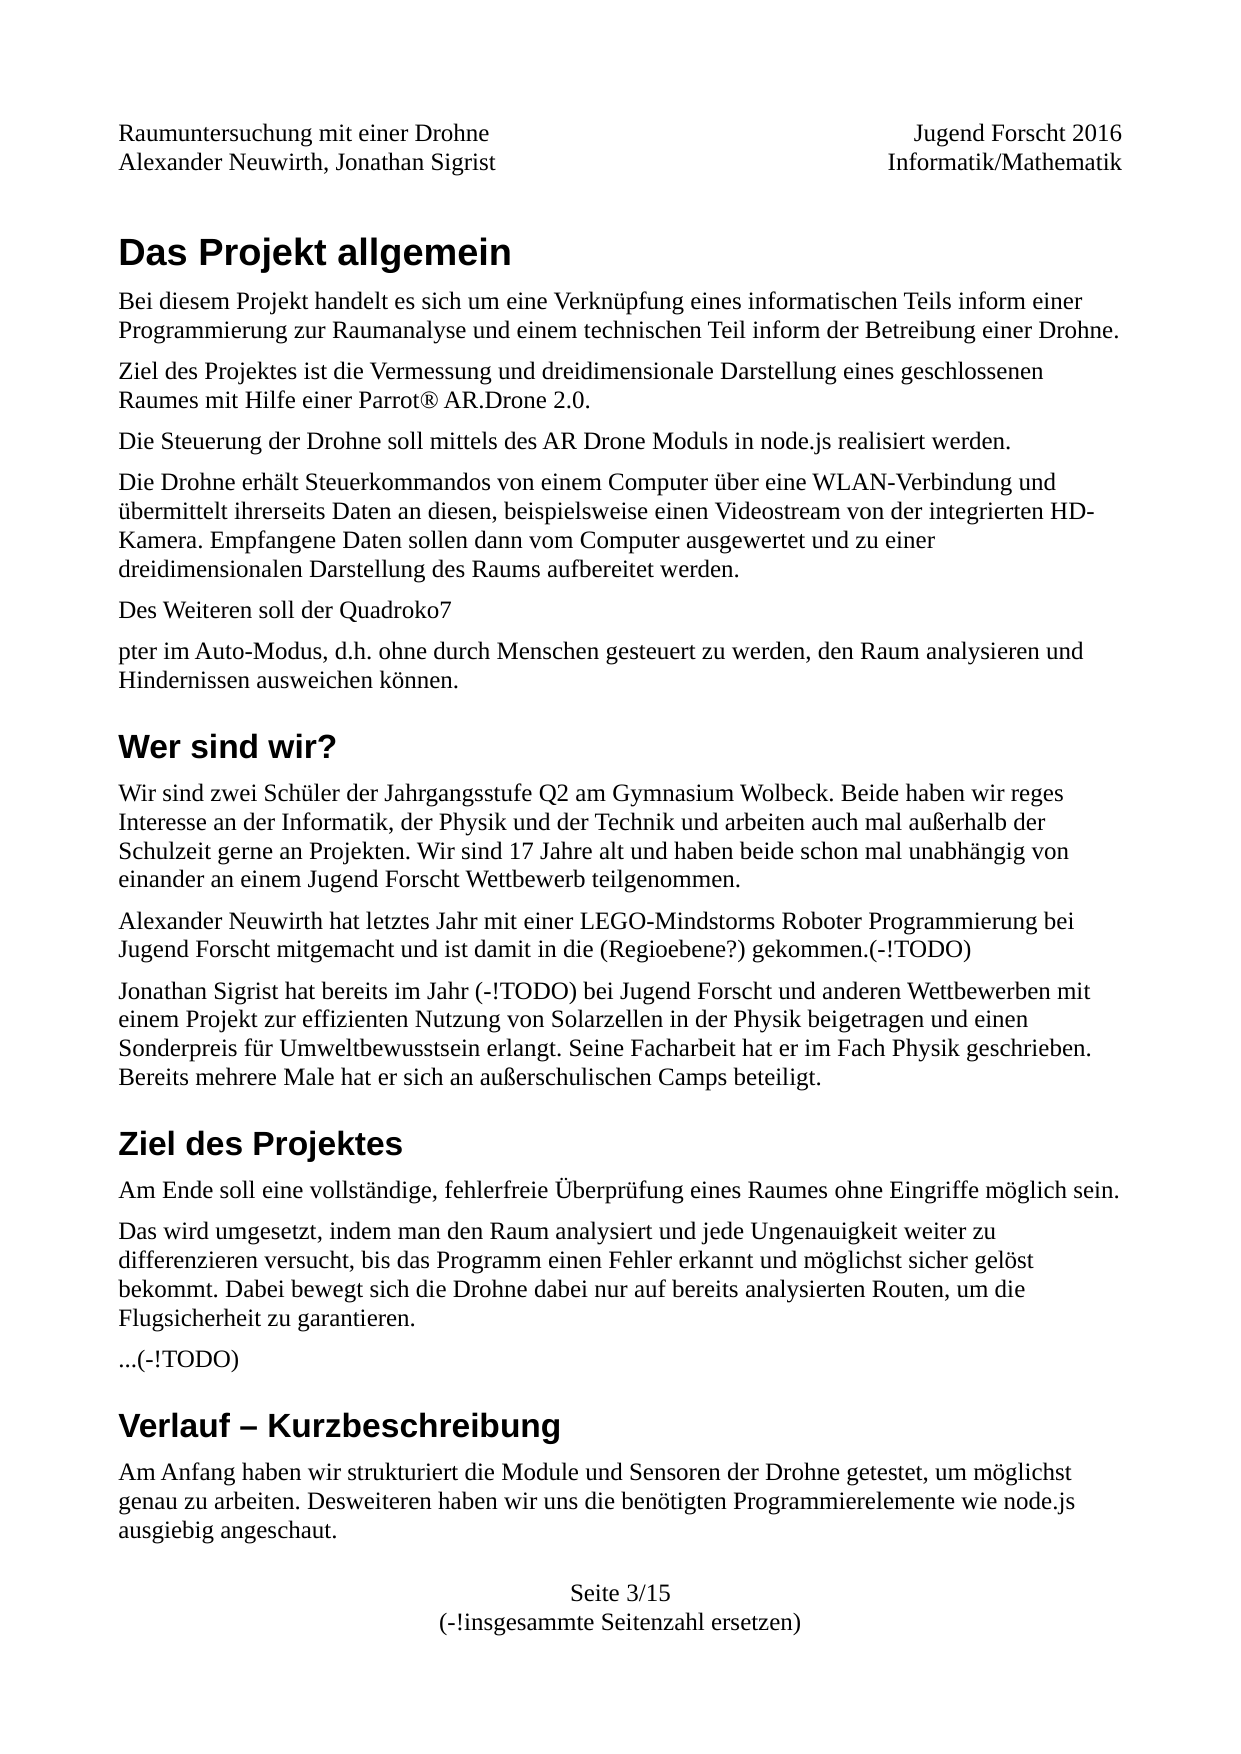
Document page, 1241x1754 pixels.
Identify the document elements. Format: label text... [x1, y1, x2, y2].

subtitle Verlauf – Kurzbeschreibung [118, 1406, 1122, 1445]
text Die Steuerung der Drohne soll mittels des AR Drone Moduls in node.js realisiert werden. [118, 426, 1122, 455]
text Alexander Neuwirth hat letztes Jahr mit einer LEGO-Mindstorms Roboter Programmierung bei Jugend Forscht mitgemacht und ist damit in die (Regioebene?) gekommen.(-!TODO) [118, 906, 1122, 963]
text Das wird umgesetzt, indem man den Raum analysiert und jede Ungenauigkeit weiter zu differenzieren versucht, bis das Programm einen Fehler erkannt und möglichst sicher gelöst bekommt. Dabei bewegt sich die Drohne dabei nur auf bereits analysierten Routen, um die Flugsicherheit zu garantieren. [118, 1216, 1122, 1331]
subtitle Ziel des Projektes [118, 1124, 1122, 1163]
text Am Ende soll eine vollständige, fehlerfreie Überprüfung eines Raumes ohne Eingriffe möglich sein. [118, 1175, 1122, 1204]
text Ziel des Projektes ist die Vermessung und dreidimensionale Darstellung eines geschlossenen Raumes mit Hilfe einer Parrot® AR.Drone 2.0. [118, 356, 1122, 414]
text pter im Auto-Modus, d.h. ohne durch Menschen gesteuert zu werden, den Raum analysieren und Hindernissen ausweichen können. [118, 636, 1122, 694]
text ...(-!TODO) [118, 1344, 1122, 1373]
text Bei diesem Projekt handelt es sich um eine Verknüpfung eines informatischen Teils inform einer Programmierung zur Raumanalyse und einem technischen Teil inform der Betreibung einer Drohne. [118, 286, 1122, 344]
text Jonathan Sigrist hat bereits im Jahr (-!TODO) bei Jugend Forscht und anderen Wettbewerben mit einem Projekt zur effizienten Nutzung von Solarzellen in der Physik beigetragen und einen Sonderpreis für Umweltbewusstsein erlangt. Seine Facharbeit hat er im Fach Physik geschrieben. Bereits mehrere Male hat er sich an außerschulischen Camps beteiligt. [118, 976, 1122, 1091]
subtitle Wer sind wir? [118, 727, 1122, 766]
text Die Drohne erhält Steuerkommandos von einem Computer über eine WLAN-Verbindung und übermittelt ihrerseits Daten an diesen, beispielsweise einen Videostream von der integrierten HD-Kamera. Empfangene Daten sollen dann vom Computer ausgewertet und zu einer dreidimensionalen Darstellung des Raums aufbereitet werden. [118, 467, 1122, 582]
text Am Anfang haben wir strukturiert die Module und Sensoren der Drohne getestet, um möglichst genau zu arbeiten. Desweiteren haben wir uns die benötigten Programmierelemente wie node.js ausgiebig angeschaut. [118, 1457, 1122, 1543]
text Wir sind zwei Schüler der Jahrgangsstufe Q2 am Gymnasium Wolbeck. Beide haben wir reges Interesse an der Informatik, der Physik und der Technik und arbeiten auch mal außerhalb der Schulzeit gerne an Projekten. Wir sind 17 Jahre alt und haben beide schon mal unabhängig von einander an einem Jugend Forscht Wettbewerb teilgenommen. [118, 778, 1122, 893]
subtitle Das Projekt allgemein [118, 230, 1122, 274]
text Des Weiteren soll der Quadroko7 [118, 595, 1122, 624]
